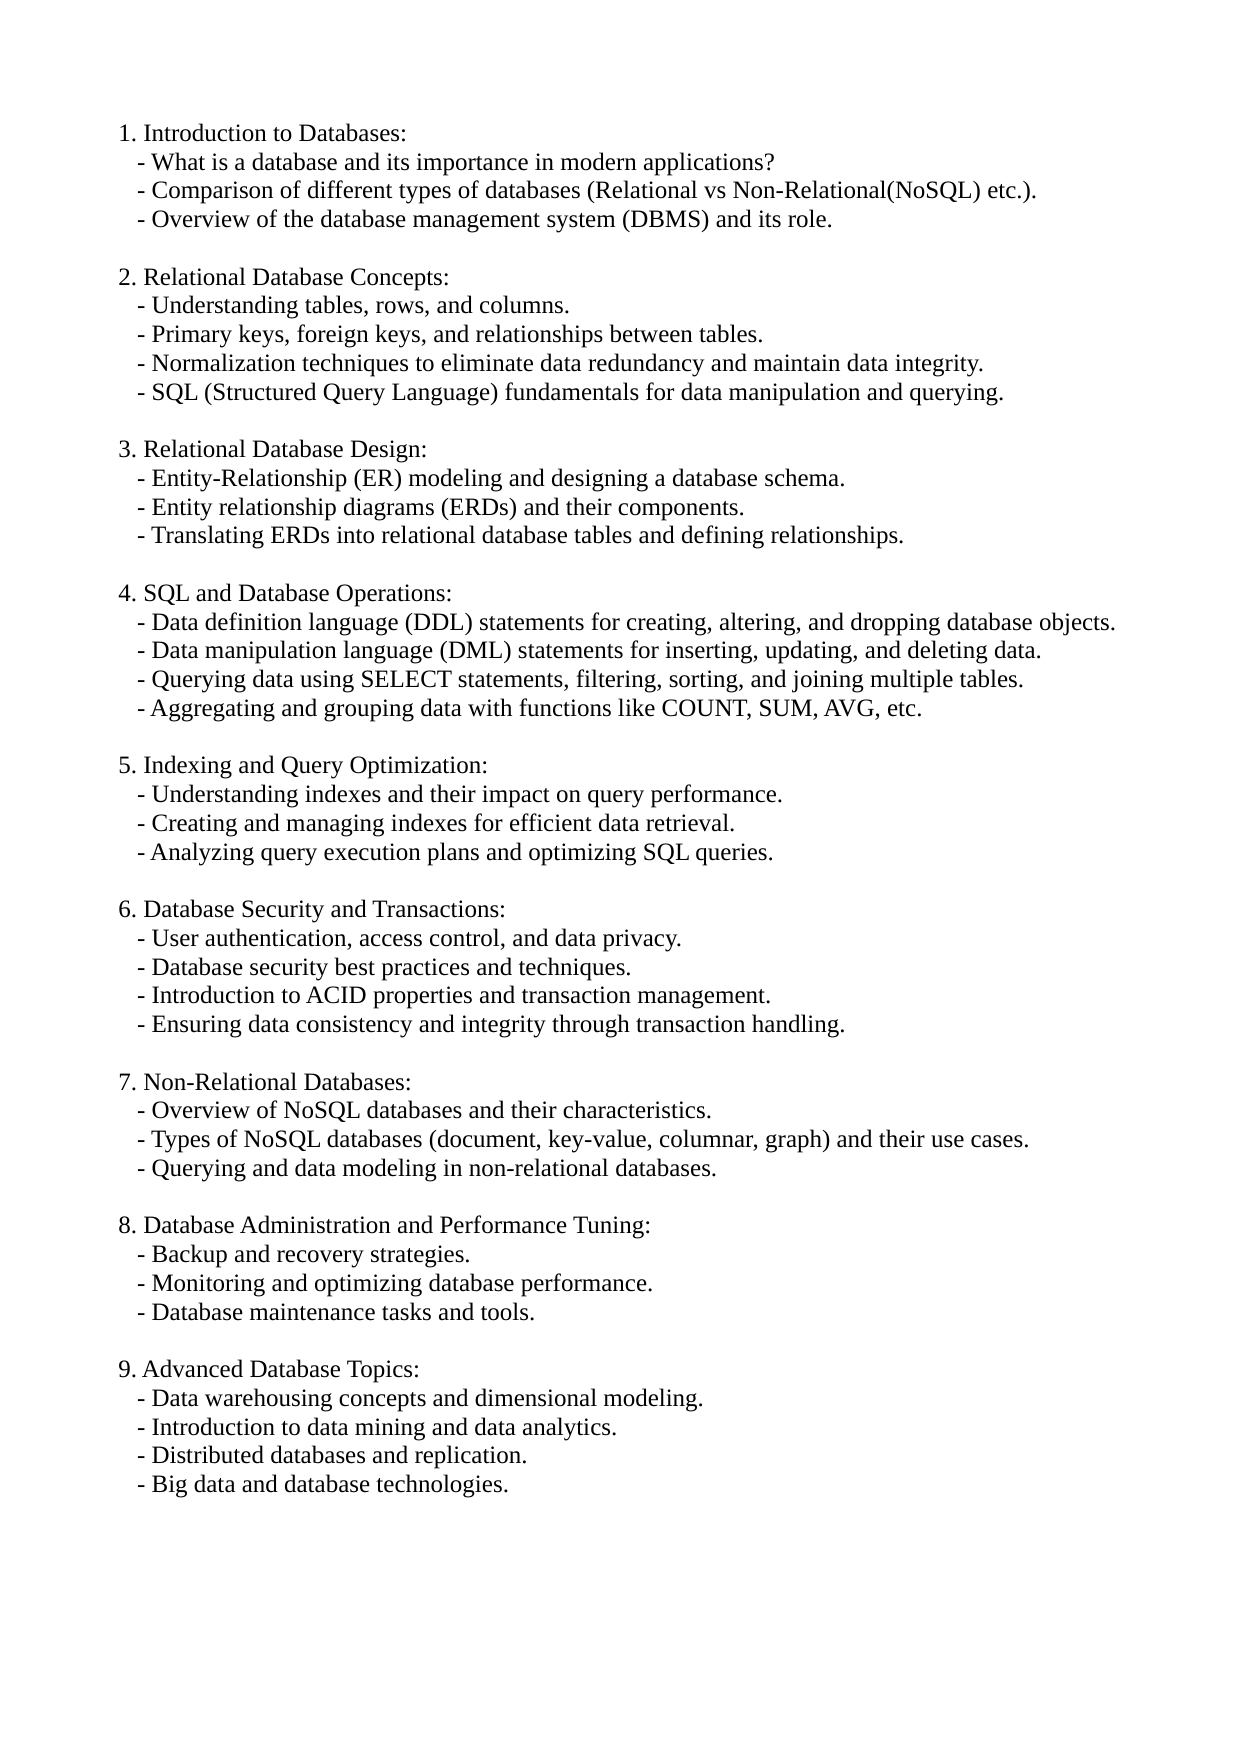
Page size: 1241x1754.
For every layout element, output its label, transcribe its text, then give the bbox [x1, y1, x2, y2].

text 1. Introduction to Databases: [118, 118, 1122, 147]
text - Monitoring and optimizing database performance. [118, 1268, 1122, 1297]
text - Database maintenance tasks and tools. [118, 1297, 1122, 1326]
text - What is a database and its importance in modern applications? [118, 147, 1122, 176]
text - Database security best practices and techniques. [118, 952, 1122, 981]
text - Data manipulation language (DML) statements for inserting, updating, and deleting data. [118, 636, 1122, 664]
text - Big data and database technologies. [118, 1469, 1122, 1498]
text - Aggregating and grouping data with functions like COUNT, SUM, AVG, etc. [118, 693, 1122, 722]
text - Types of NoSQL databases (document, key-value, columnar, graph) and their use cases. [118, 1124, 1122, 1153]
text - Introduction to ACID properties and transaction management. [118, 981, 1122, 1009]
text - Understanding tables, rows, and columns. [118, 291, 1122, 319]
text - Overview of NoSQL databases and their characteristics. [118, 1096, 1122, 1124]
text - Entity relationship diagrams (ERDs) and their components. [118, 492, 1122, 521]
text 8. Database Administration and Performance Tuning: [118, 1211, 1122, 1239]
text - Ensuring data consistency and integrity through transaction handling. [118, 1009, 1122, 1038]
text 5. Indexing and Query Optimization: [118, 751, 1122, 779]
text - Querying and data modeling in non-relational databases. [118, 1153, 1122, 1182]
text - Translating ERDs into relational database tables and defining relationships. [118, 521, 1122, 549]
text 2. Relational Database Concepts: [118, 262, 1122, 291]
text 6. Database Security and Transactions: [118, 894, 1122, 923]
text 9. Advanced Database Topics: [118, 1354, 1122, 1383]
text - Analyzing query execution plans and optimizing SQL queries. [118, 837, 1122, 866]
text - Primary keys, foreign keys, and relationships between tables. [118, 319, 1122, 348]
text 3. Relational Database Design: [118, 434, 1122, 463]
text - Comparison of different types of databases (Relational vs Non-Relational(NoSQL) etc.). [118, 176, 1122, 204]
text 4. SQL and Database Operations: [118, 578, 1122, 607]
text - SQL (Structured Query Language) fundamentals for data manipulation and querying. [118, 377, 1122, 406]
text - Backup and recovery strategies. [118, 1239, 1122, 1268]
text 7. Non-Relational Databases: [118, 1067, 1122, 1096]
text - Entity-Relationship (ER) modeling and designing a database schema. [118, 463, 1122, 492]
text - Overview of the database management system (DBMS) and its role. [118, 204, 1122, 233]
text - Creating and managing indexes for efficient data retrieval. [118, 808, 1122, 837]
text - Data definition language (DDL) statements for creating, altering, and dropping database objects. [118, 607, 1122, 636]
text - Querying data using SELECT statements, filtering, sorting, and joining multiple tables. [118, 664, 1122, 693]
text - Distributed databases and replication. [118, 1441, 1122, 1469]
text - Data warehousing concepts and dimensional modeling. [118, 1383, 1122, 1412]
text - Understanding indexes and their impact on query performance. [118, 779, 1122, 808]
text - Introduction to data mining and data analytics. [118, 1412, 1122, 1441]
text - Normalization techniques to eliminate data redundancy and maintain data integrity. [118, 348, 1122, 377]
text - User authentication, access control, and data privacy. [118, 923, 1122, 952]
